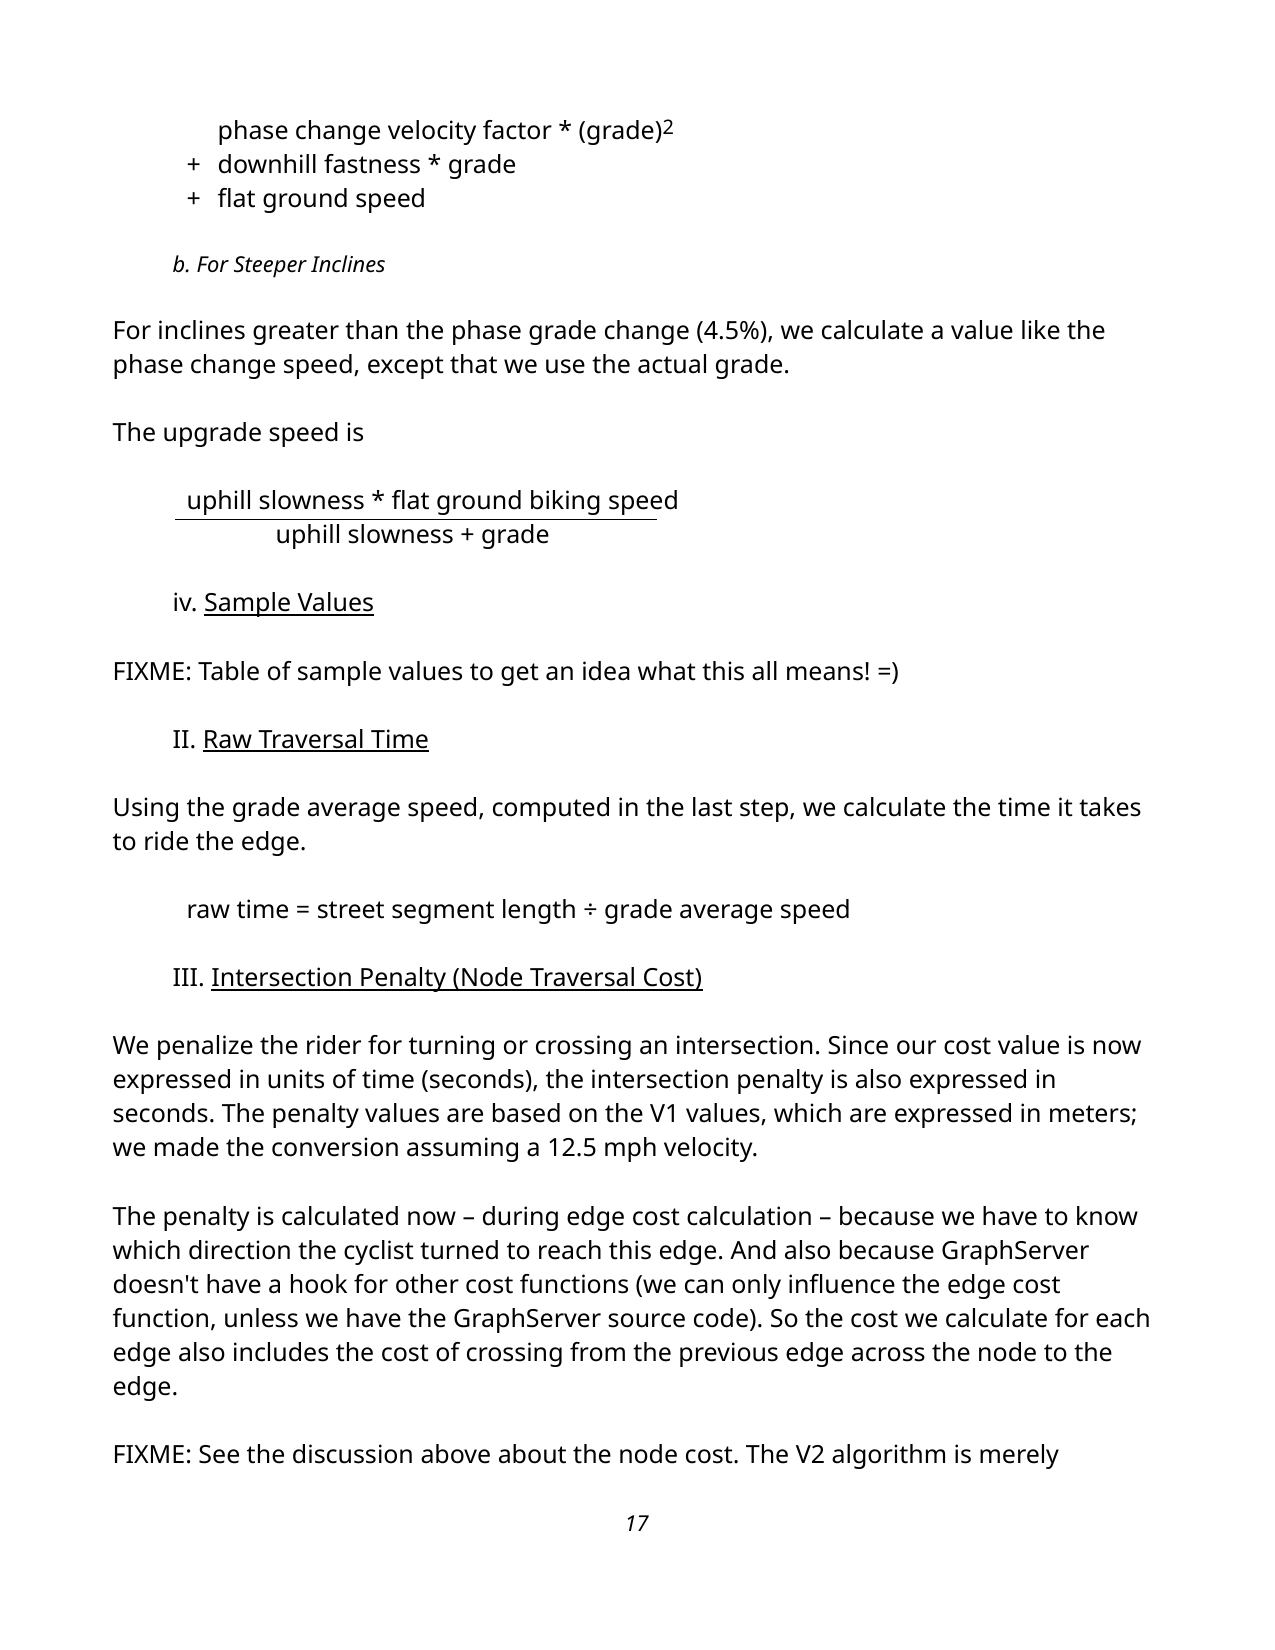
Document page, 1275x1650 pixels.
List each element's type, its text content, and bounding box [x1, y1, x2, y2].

text iv. Sample Values [172, 585, 1162, 619]
text uphill slowness + grade [186, 517, 1162, 551]
text + flat ground speed [186, 181, 1162, 215]
text The upgrade speed is [112, 415, 1162, 449]
text Using the grade average speed, computed in the last step, we calculate the time it takes to ride the edge. [112, 789, 1162, 858]
text + downhill fastness * grade [186, 147, 1162, 181]
text FIXME: Table of sample values to get an idea what this all means! =) [112, 653, 1162, 687]
text We penalize the rider for turning or crossing an intersection. Since our cost value is now expressed in units of time (seconds), the intersection penalty is also expressed in seconds. The penalty values are based on the V1 values, which are expressed in meters; we made the conversion assuming a 12.5 mph velocity. [112, 1028, 1162, 1164]
text The penalty is calculated now – during edge cost calculation – because we have to know which direction the cyclist turned to reach this edge. And also because GraphServer doesn't have a hook for other cost functions (we can only influence the edge cost function, unless we have the GraphServer source code). So the cost we calculate for each edge also includes the cost of crossing from the previous edge across the node to the edge. [112, 1198, 1162, 1403]
text FIXME: See the discussion above about the node cost. The V2 algorithm is merely [112, 1437, 1162, 1471]
text phase change velocity factor * (grade)2 [186, 112, 1162, 147]
text II. Raw Traversal Time [172, 721, 1162, 755]
text uphill slowness * flat ground biking speed [186, 483, 1162, 517]
text For inclines greater than the phase grade change (4.5%), we calculate a value like the phase change speed, except that we use the actual grade. [112, 313, 1162, 381]
text b. For Steeper Inclines [172, 249, 1162, 278]
text III. Intersection Penalty (Node Traversal Cost) [172, 960, 1162, 994]
text raw time = street segment length ÷ grade average speed [186, 892, 1162, 926]
